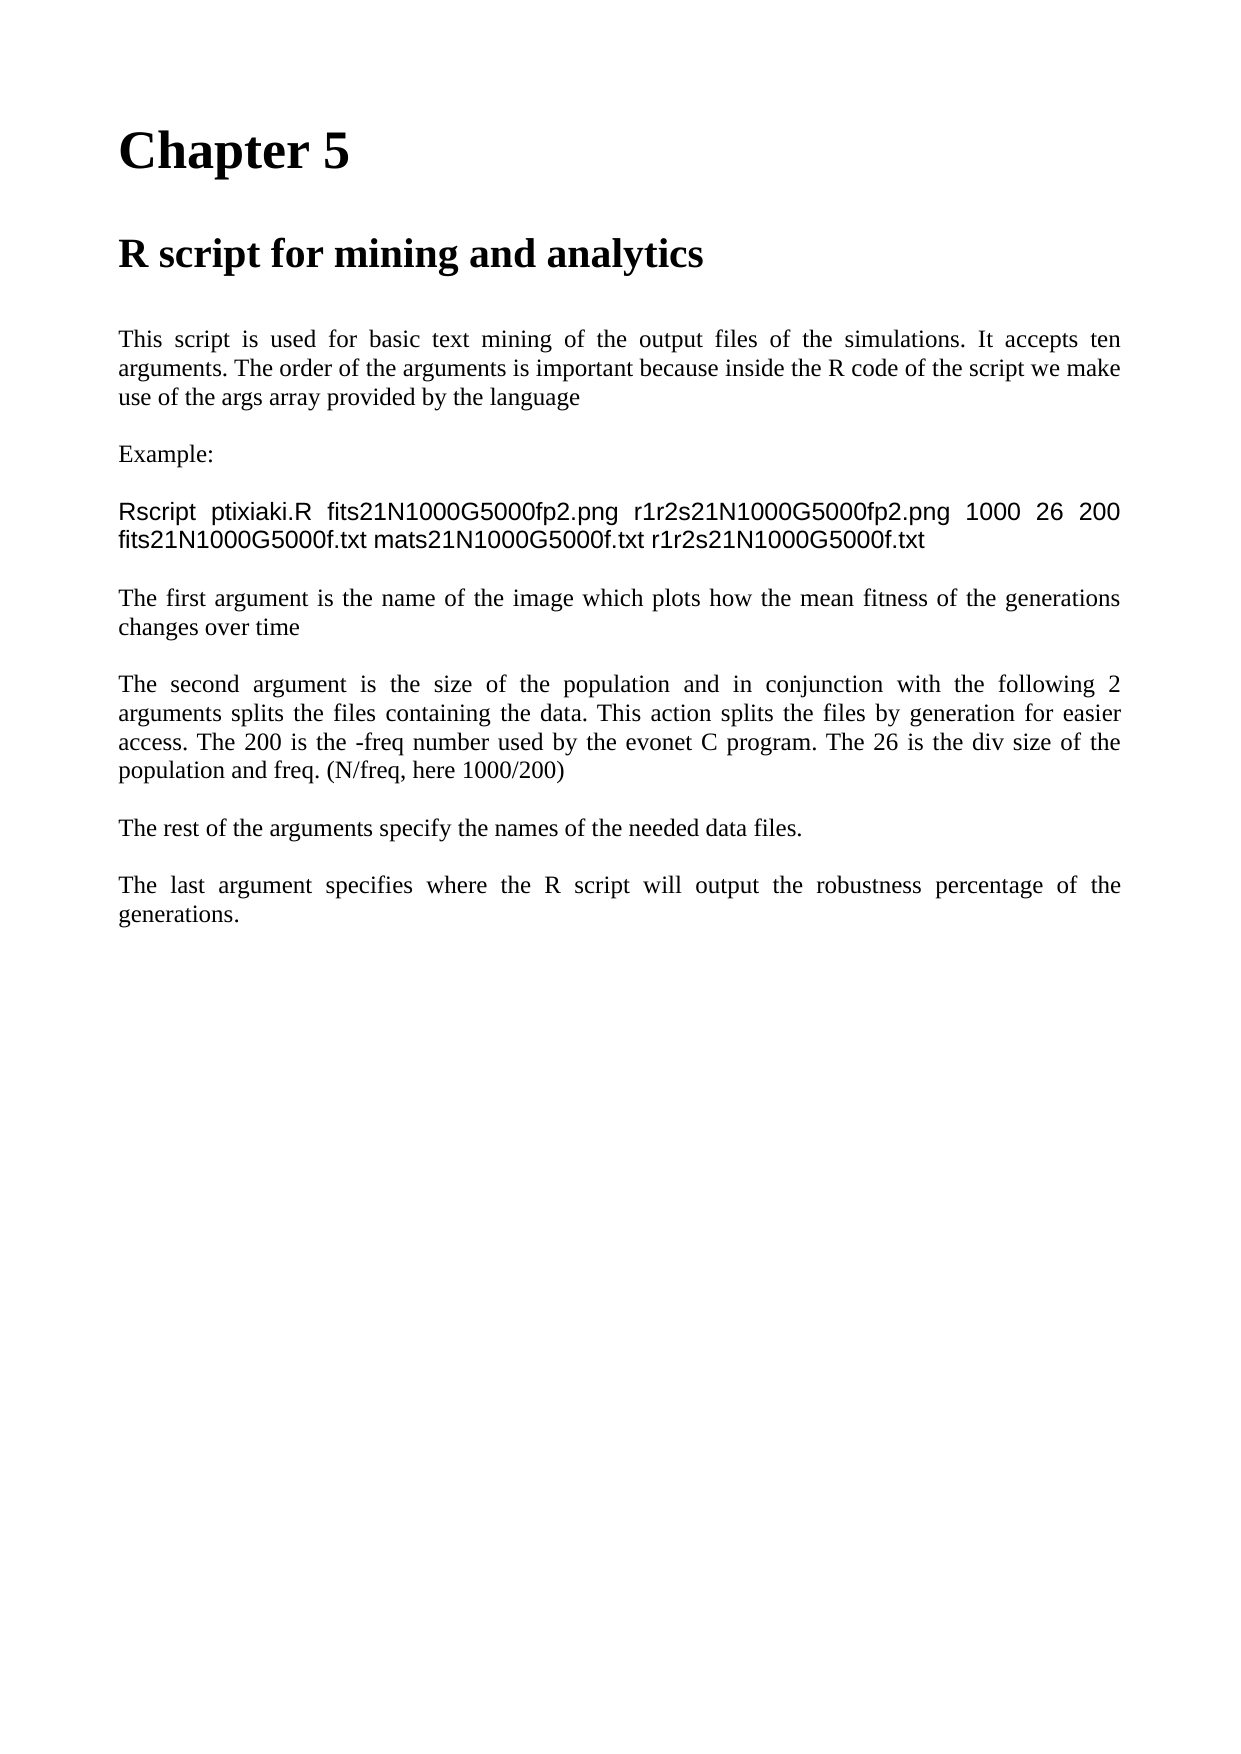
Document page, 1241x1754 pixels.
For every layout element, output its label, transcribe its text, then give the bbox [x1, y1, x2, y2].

text The last argument specifies where the R script will output the robustness percentage of the generations. [118, 870, 1122, 928]
text The first argument is the name of the image which plots how the mean fitness of the generations changes over time [118, 583, 1122, 640]
text R script for mining and analytics [118, 228, 1122, 276]
text Example: [118, 439, 1122, 468]
text The rest of the arguments specify the names of the needed data files. [118, 813, 1122, 842]
text This script is used for basic text mining of the output files of the simulations. It accepts ten arguments. The order of the arguments is important because inside the R code of the script we make use of the args array provided by the language [118, 324, 1122, 410]
text The second argument is the size of the population and in conjunction with the following 2 arguments splits the files containing the data. This action splits the files by generation for easier access. The 200 is the -freq number used by the evonet C program. The 26 is the div size of the population and freq. (N/freq, here 1000/200) [118, 669, 1122, 784]
text Rscript ptixiaki.R fits21N1000G5000fp2.png r1r2s21N1000G5000fp2.png 1000 26 200 fits21N1000G5000f.txt mats21N1000G5000f.txt r1r2s21N1000G5000f.txt [118, 497, 1122, 554]
text Chapter 5 [118, 118, 1122, 180]
